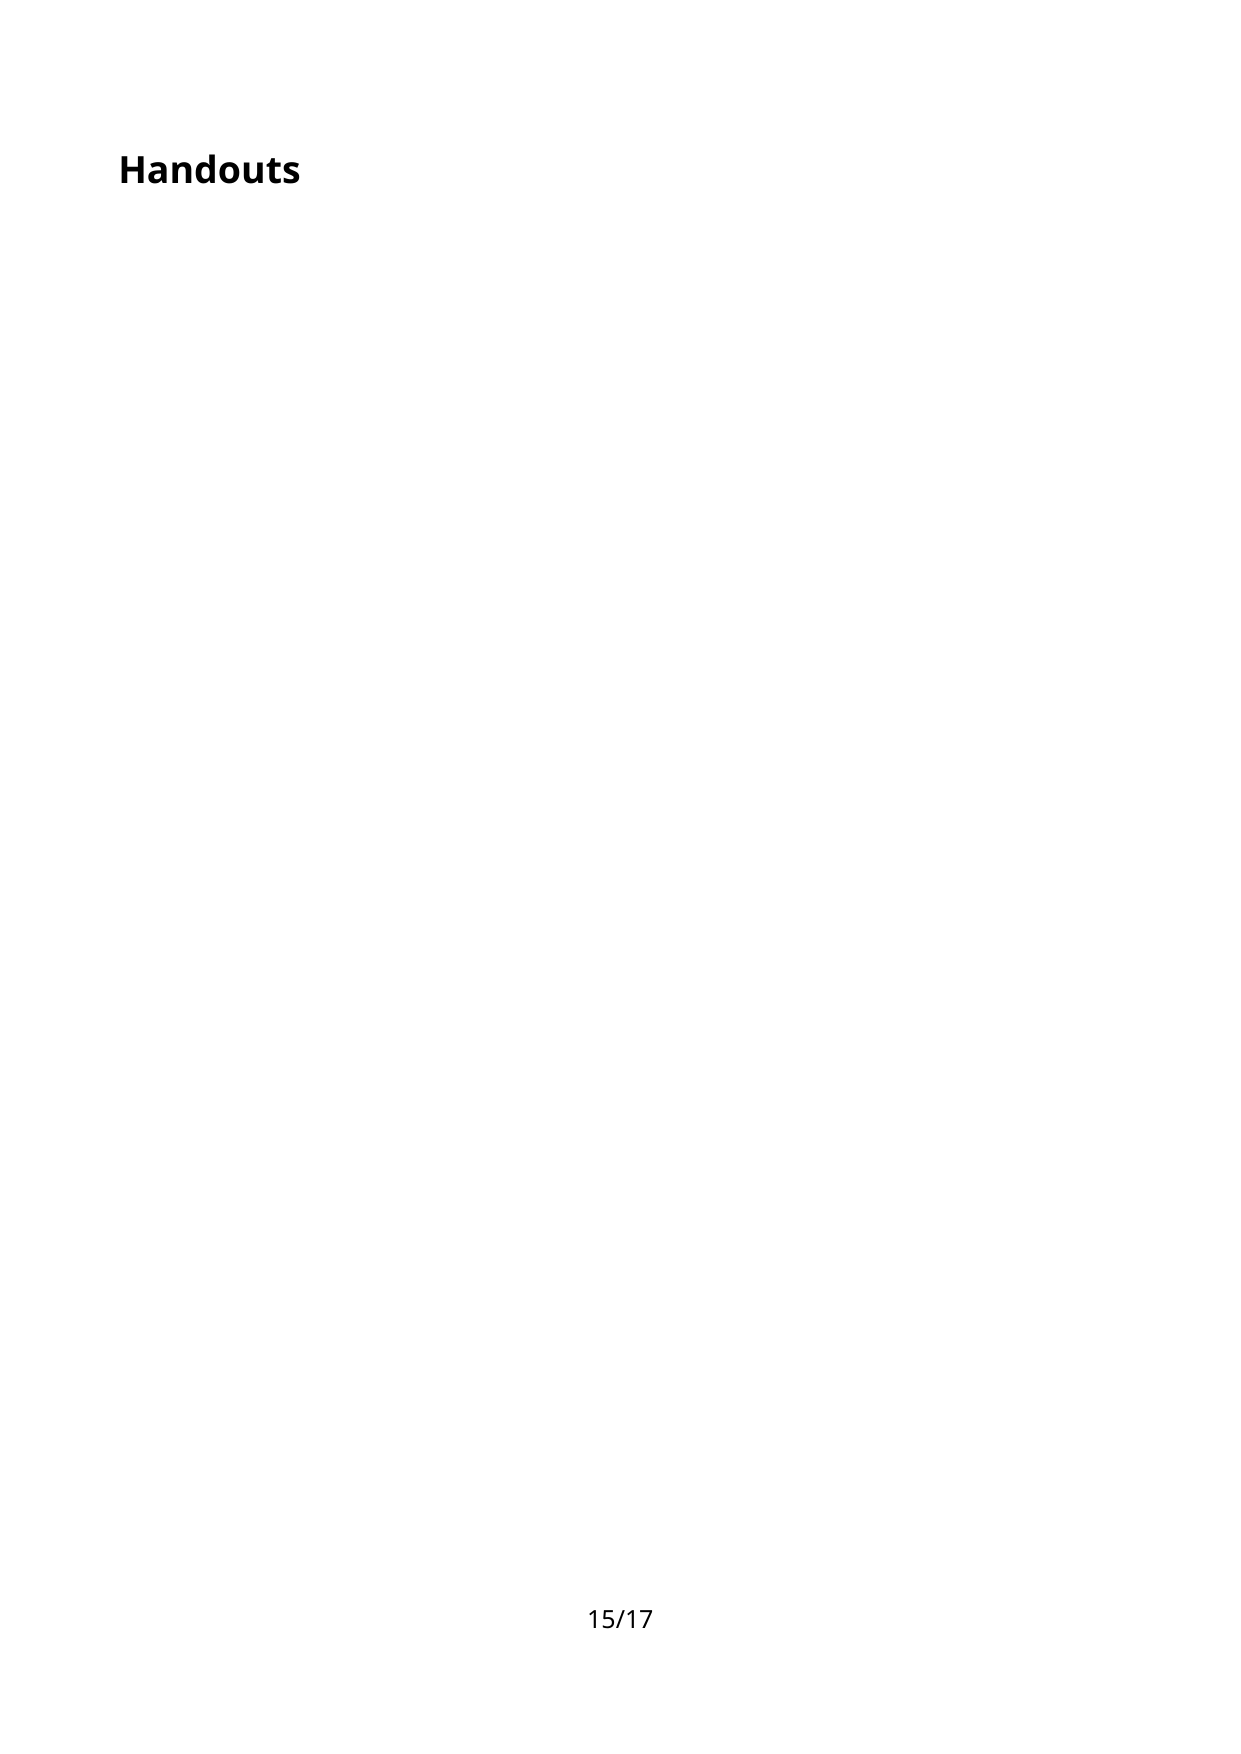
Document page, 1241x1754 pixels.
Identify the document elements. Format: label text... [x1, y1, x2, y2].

subtitle Handouts [118, 143, 1122, 194]
